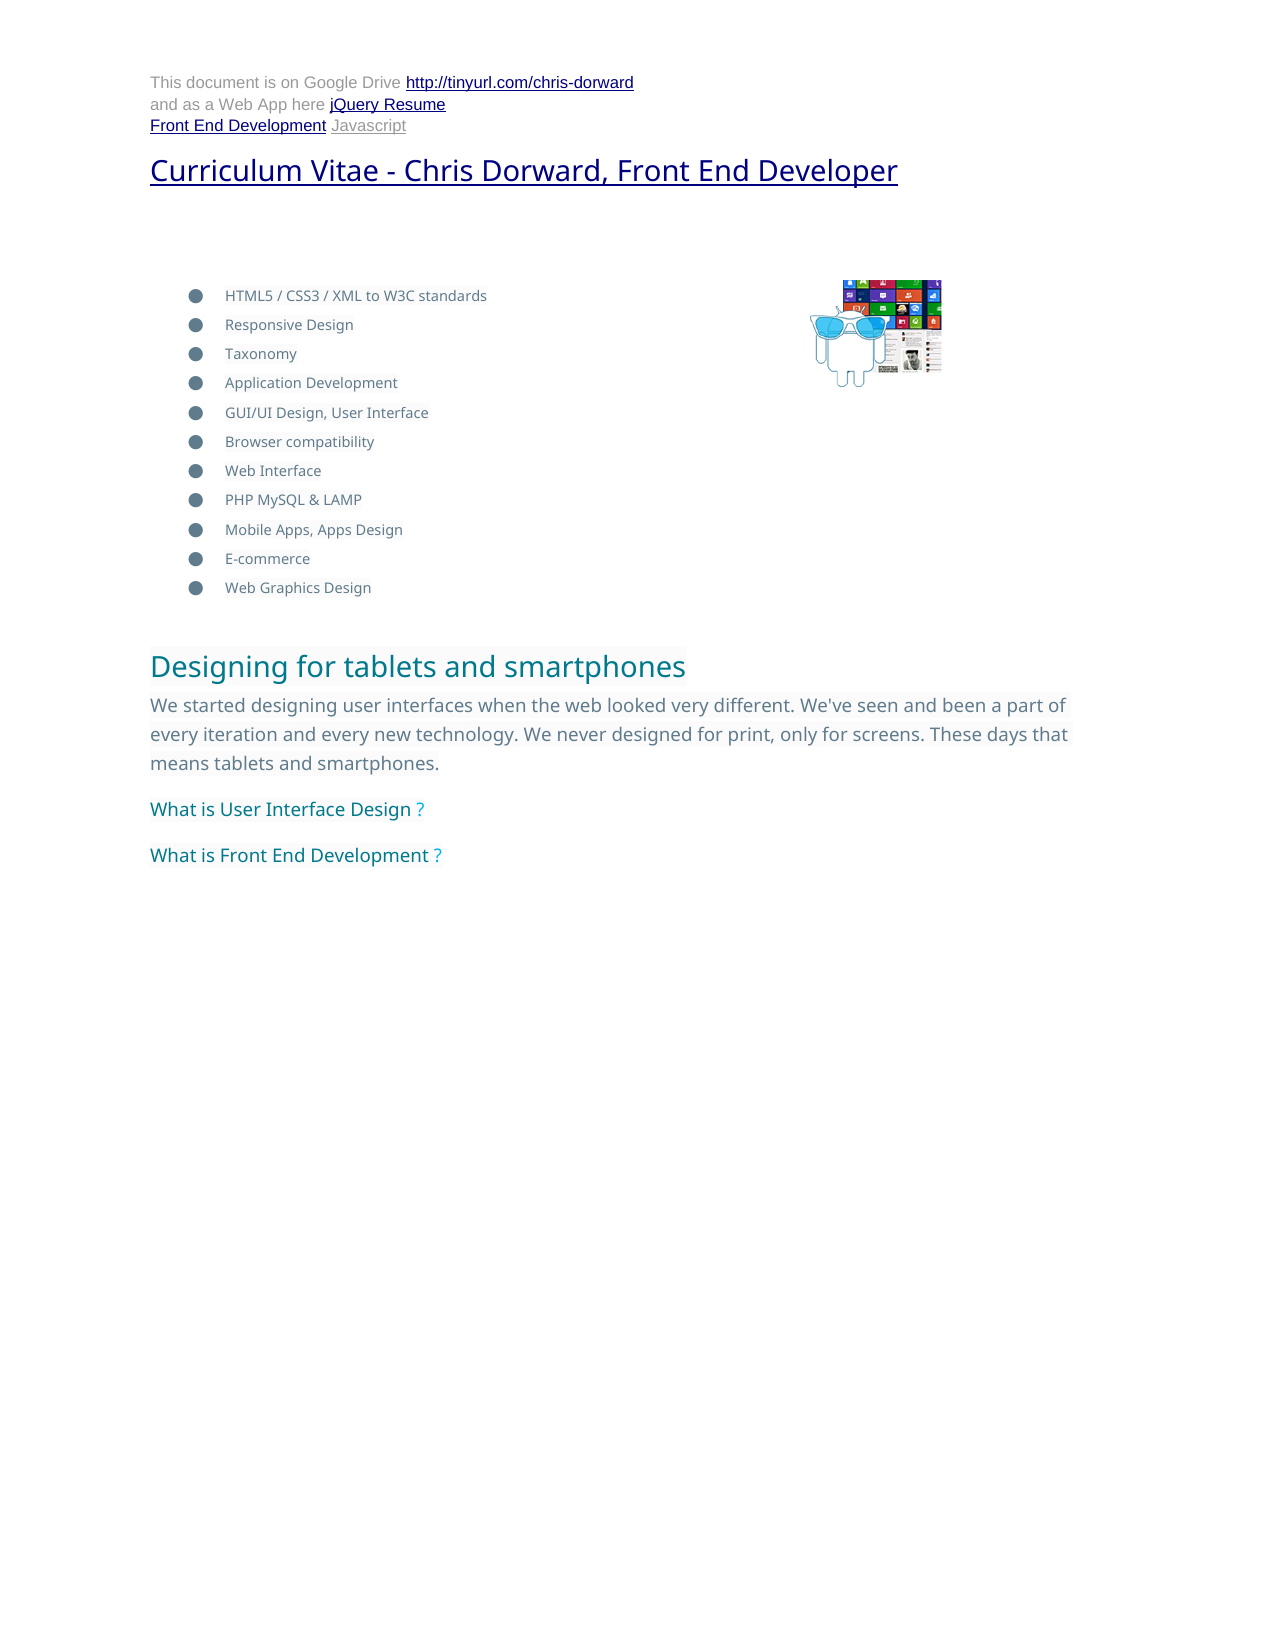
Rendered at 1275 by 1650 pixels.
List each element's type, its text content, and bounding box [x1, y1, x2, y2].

subtitle Curriculum Vitae - Chris Dorward, Front End Developer [150, 150, 1125, 190]
text We started designing user interfaces when the web looked very different. We've seen and been a part of every iteration and every new technology. We never designed for print, only for screens. These days that means tablets and smartphones. [150, 692, 1108, 776]
subtitle What is User Interface Design ? [150, 797, 1125, 822]
list [997, 310, 1094, 336]
list Application Development [187, 369, 782, 394]
list Responsive Design [187, 310, 782, 336]
list E-commerce [187, 544, 1094, 570]
list HTML5 / CSS3 / XML to W3C standards [187, 281, 782, 306]
list Web Interface [187, 456, 782, 482]
picture [782, 231, 997, 489]
list [997, 398, 1094, 423]
list Taxonomy [187, 339, 782, 365]
list Web Graphics Design [187, 573, 1094, 599]
list [997, 427, 1094, 453]
subtitle Designing for tablets and smartphones [150, 646, 1125, 686]
list [997, 369, 1094, 394]
list [997, 281, 1094, 306]
subtitle What is Front End Development ? [150, 842, 1125, 868]
list PHP MySQL & LAMP [187, 486, 1094, 511]
list GUI/UI Design, User Interface [187, 398, 782, 423]
list [997, 456, 1094, 482]
list [997, 339, 1094, 365]
list Mobile Apps, Apps Design [187, 515, 1094, 541]
list Browser compatibility [187, 427, 782, 453]
